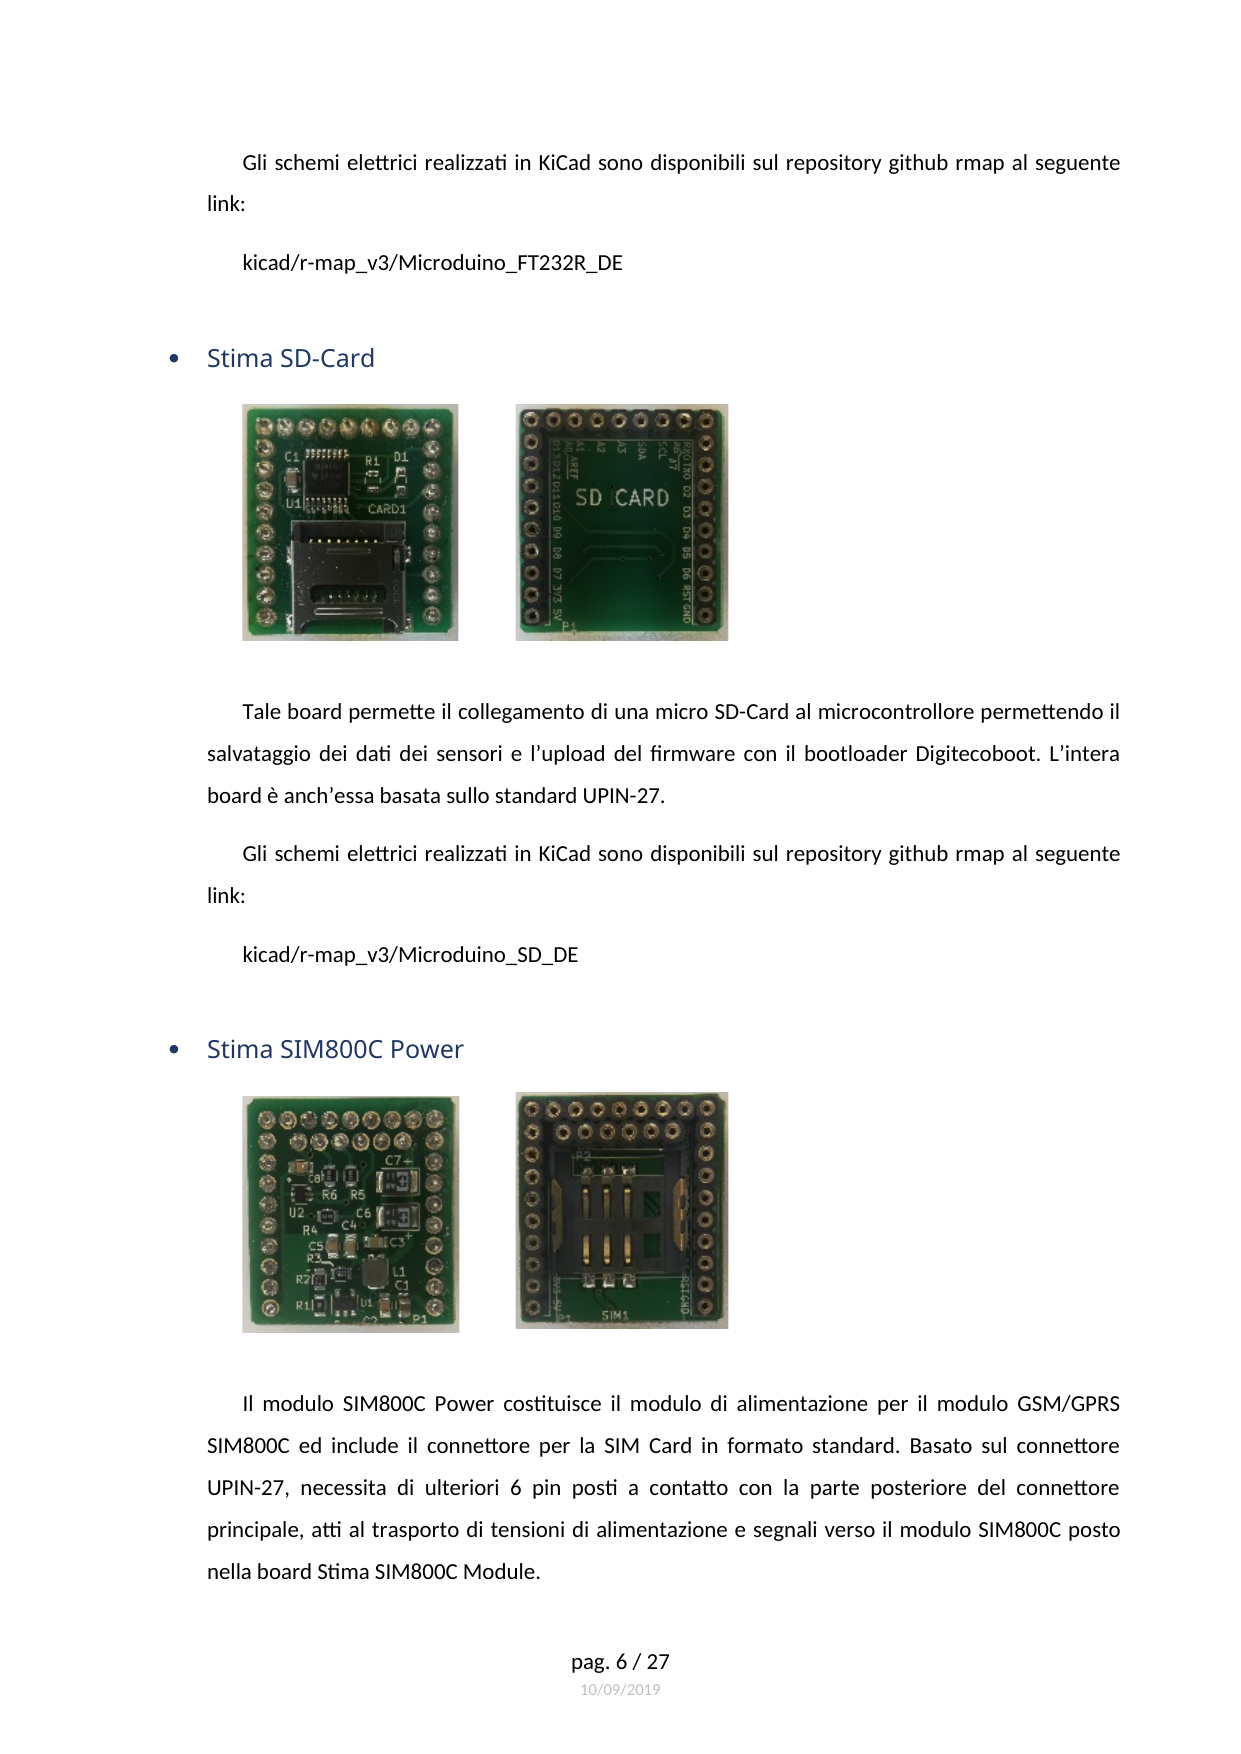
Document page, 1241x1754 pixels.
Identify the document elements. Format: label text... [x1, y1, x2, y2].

text Gli schemi elettrici realizzati in KiCad sono disponibili sul repository github rmap al seguente link: [207, 839, 1122, 909]
text Gli schemi elettrici realizzati in KiCad sono disponibili sul repository github rmap al seguente link: [207, 148, 1122, 218]
subtitle Stima SIM800C Power [169, 1032, 1122, 1066]
text kicad/r-map_v3/Microduino_FT232R_DE [207, 248, 1122, 276]
picture [515, 404, 729, 641]
picture [515, 1092, 729, 1329]
text kicad/r-map_v3/Microduino_SD_DE [207, 940, 1122, 968]
text Il modulo SIM800C Power costituisce il modulo di alimentazione per il modulo GSM/GPRS SIM800C ed include il connettore per la SIM Card in formato standard. Basato sul connettore UPIN-27, necessita di ulteriori 6 pin posti a contatto con la parte posteriore del connettore principale, atti al trasporto di tensioni di alimentazione e segnali verso il modulo SIM800C posto nella board Stima SIM800C Module. [207, 1389, 1122, 1585]
subtitle Stima SD-Card [169, 340, 1122, 374]
text Tale board permette il collegamento di una micro SD-Card al microcontrollore permettendo il salvataggio dei dati dei sensori e l’upload del firmware con il bootloader Digitecoboot. L’intera board è anch’essa basata sullo standard UPIN-27. [207, 697, 1122, 809]
picture [242, 404, 459, 641]
picture [242, 1096, 460, 1333]
